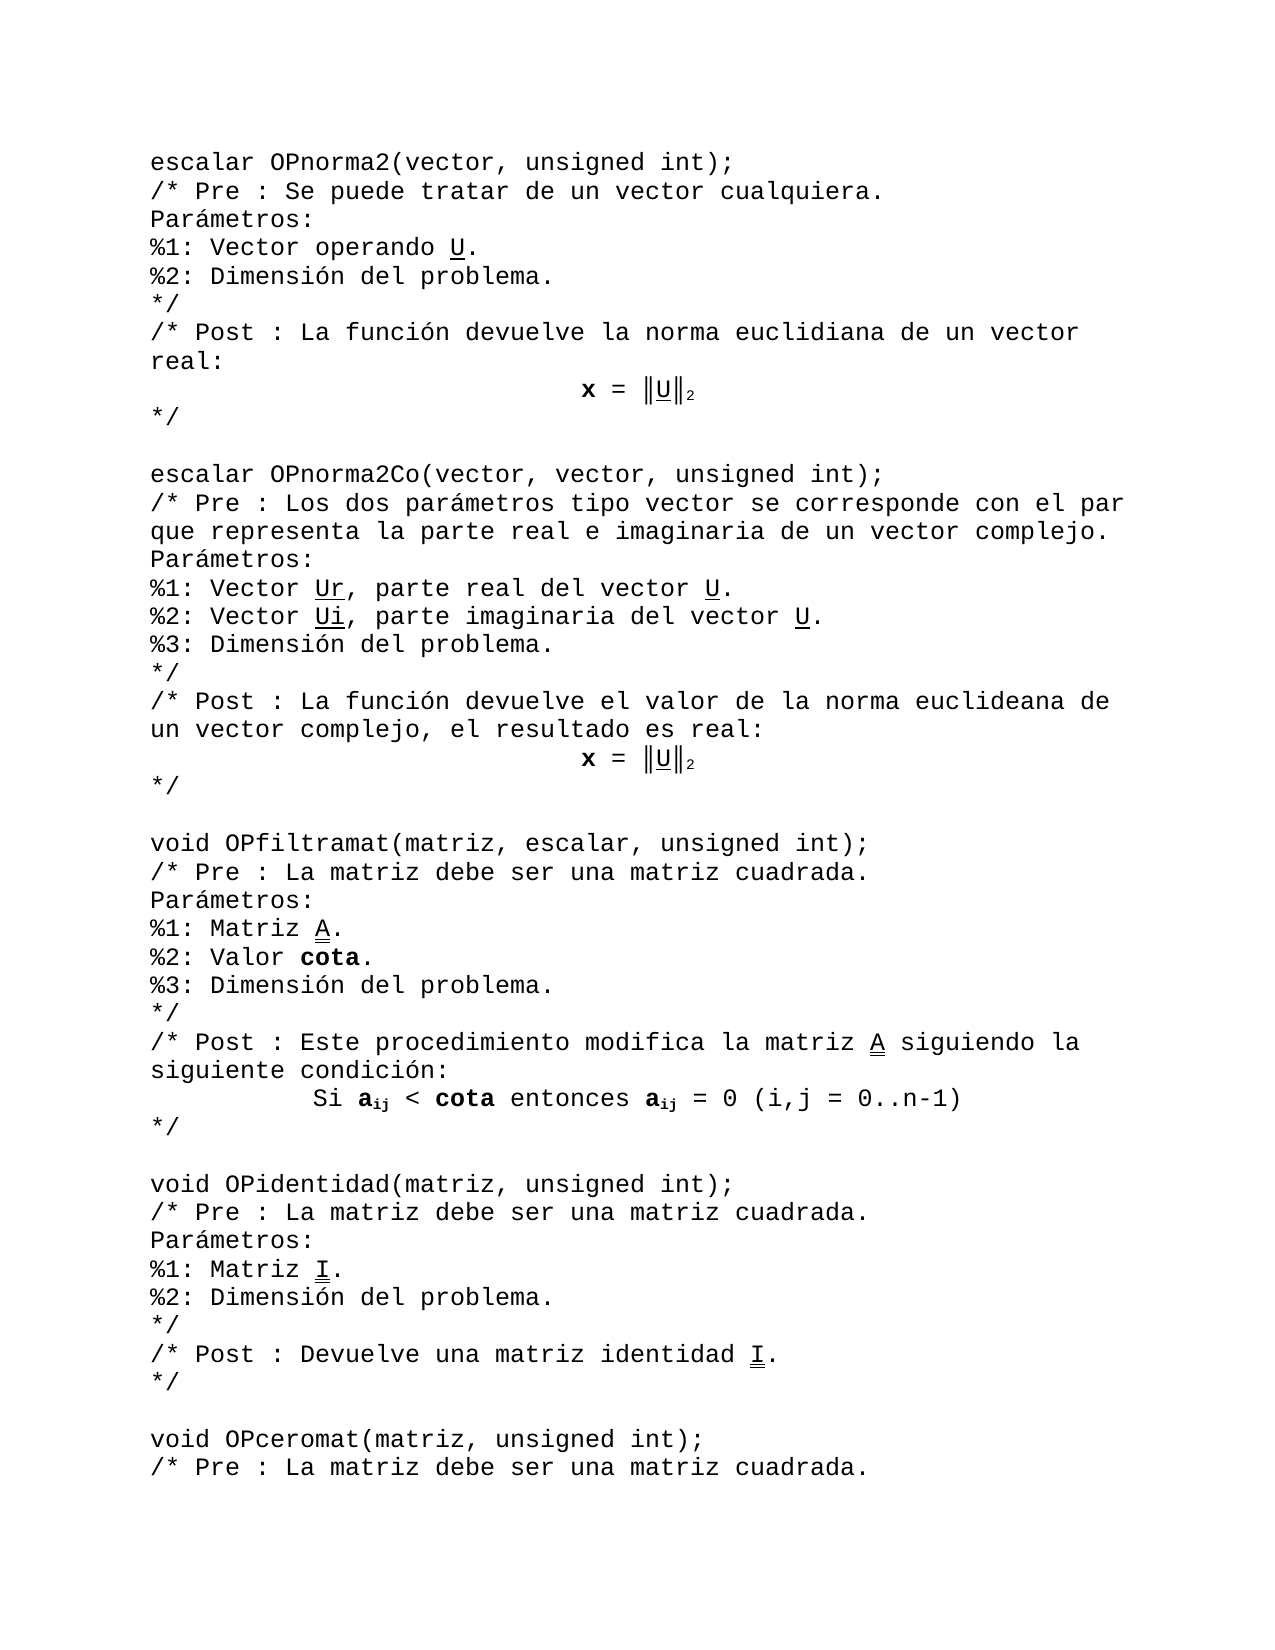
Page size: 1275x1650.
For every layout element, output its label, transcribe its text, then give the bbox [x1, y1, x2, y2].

text /* Pre : La matriz debe ser una matriz cuadrada. [150, 859, 1125, 887]
text %2: Valor cota. [150, 944, 1125, 972]
text x = ║U║2 [682, 377, 1125, 405]
text %1: Vector Ur, parte real del vector U. [150, 575, 1125, 604]
text void OPceromat(matriz, unsigned int); [150, 1427, 1125, 1455]
text */ [150, 774, 1125, 802]
text */ [150, 292, 1125, 320]
text escalar OPnorma2(vector, unsigned int); [150, 150, 1125, 178]
text */ [150, 1313, 1125, 1341]
text /* Post : Este procedimiento modifica la matriz A siguiendo la siguiente condición: [150, 1029, 1125, 1086]
text */ [150, 405, 1125, 433]
text escalar OPnorma2Co(vector, vector, unsigned int); [150, 462, 1125, 490]
text Si aij < cota entonces aij = 0 (i,j = 0..n-1) [150, 1086, 1125, 1114]
text */ [150, 1114, 1125, 1142]
text /* Post : Devuelve una matriz identidad I. [150, 1341, 1125, 1369]
text %1: Matriz I. [150, 1256, 1125, 1284]
text %3: Dimensión del problema. [150, 632, 1125, 660]
text */ [150, 1369, 1125, 1398]
text x = ║U║2 [682, 745, 1125, 774]
text Parámetros: [150, 1228, 1125, 1256]
text %3: Dimensión del problema. [150, 972, 1125, 1001]
text /* Post : La función devuelve el valor de la norma euclideana de un vector complejo, el resultado es real: [150, 689, 1125, 745]
text x = ║U║2 [652, 745, 675, 774]
text x = ║U║2 [150, 745, 645, 774]
text /* Pre : La matriz debe ser una matriz cuadrada. [150, 1199, 1125, 1228]
text Parámetros: [150, 887, 1125, 916]
text x = ║U║2 [652, 377, 675, 405]
text %2: Dimensión del problema. [150, 1284, 1125, 1313]
text Parámetros: [150, 207, 1125, 235]
text /* Pre : Los dos parámetros tipo vector se corresponde con el par que representa la parte real e imaginaria de un vector complejo. [150, 490, 1125, 547]
text void OPidentidad(matriz, unsigned int); [150, 1171, 1125, 1199]
text %2: Dimensión del problema. [150, 263, 1125, 292]
text %2: Vector Ui, parte imaginaria del vector U. [150, 604, 1125, 632]
text Parámetros: [150, 547, 1125, 575]
text void OPfiltramat(matriz, escalar, unsigned int); [150, 831, 1125, 859]
text /* Pre : Se puede tratar de un vector cualquiera. [150, 178, 1125, 207]
text %1: Matriz A. [150, 916, 1125, 944]
text %1: Vector operando U. [150, 235, 1125, 263]
text */ [150, 1001, 1125, 1029]
text /* Post : La función devuelve la norma euclidiana de un vector real: [150, 320, 1125, 377]
text /* Pre : La matriz debe ser una matriz cuadrada. [150, 1455, 1125, 1483]
text x = ║U║2 [150, 377, 645, 405]
text */ [150, 660, 1125, 689]
